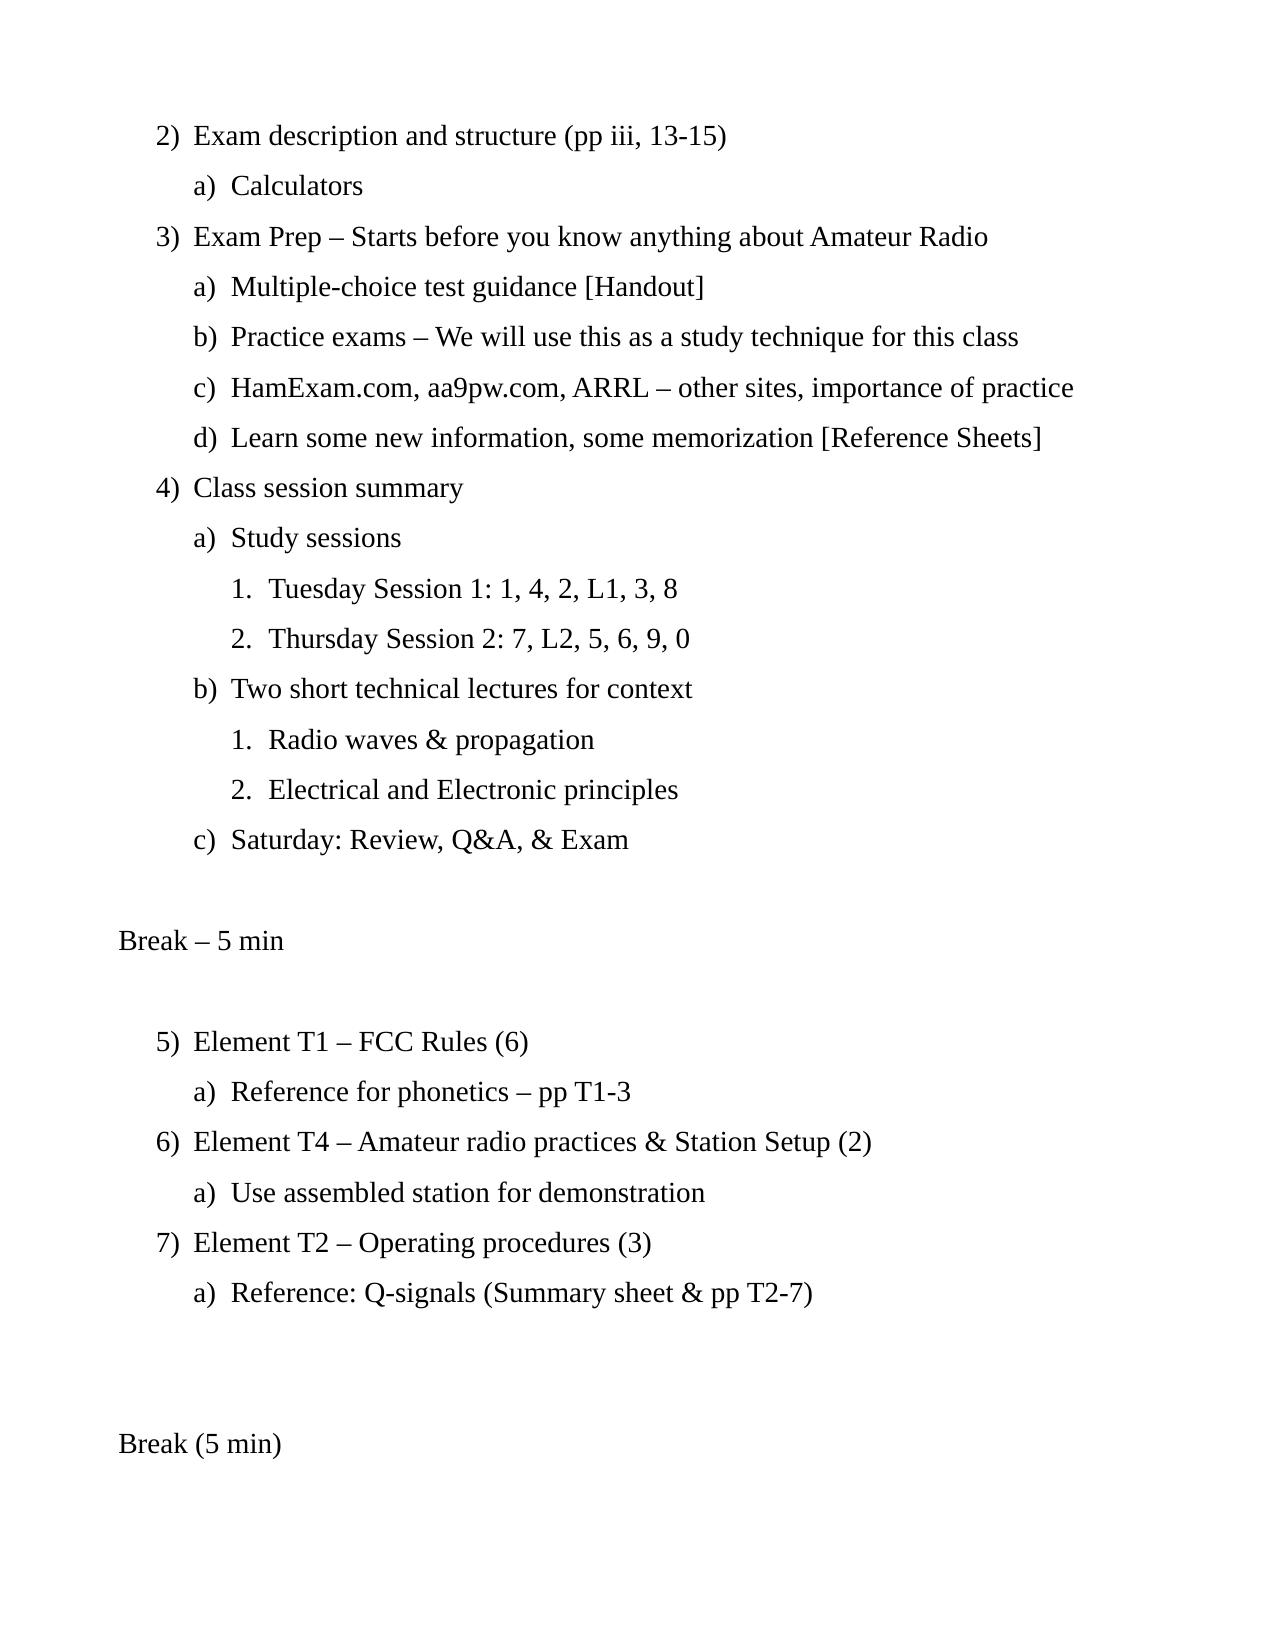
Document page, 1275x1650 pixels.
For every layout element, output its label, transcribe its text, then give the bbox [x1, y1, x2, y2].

list Learn some new information, some memorization [Reference Sheets] [193, 420, 1157, 453]
text Break – 5 min [118, 923, 1157, 1007]
list Multiple-choice test guidance [Handout] [193, 269, 1157, 303]
list Saturday: Review, Q&A, & Exam [193, 822, 1157, 906]
list Study sessions [193, 521, 1157, 554]
list HamExam.com, aa9pw.com, ARRL – other sites, importance of practice [193, 370, 1157, 403]
list Electrical and Electronic principles [231, 772, 1157, 806]
list Thursday Session 2: 7, L2, 5, 6, 9, 0 [231, 621, 1157, 655]
list Radio waves & propagation [231, 722, 1157, 755]
list Practice exams – We will use this as a study technique for this class [193, 319, 1157, 353]
list Element T4 – Amateur radio practices & Station Setup (2) [156, 1124, 1157, 1158]
list Reference: Q-signals (Summary sheet & pp T2-7) [193, 1275, 1157, 1409]
list Exam description and structure (pp iii, 13-15) [156, 118, 1157, 152]
list Use assembled station for demonstration [193, 1175, 1157, 1208]
list Class session summary [156, 470, 1157, 504]
list Calculators [193, 168, 1157, 202]
list Reference for phonetics – pp T1-3 [193, 1074, 1157, 1108]
list Element T1 – FCC Rules (6) [156, 1024, 1157, 1057]
list Tuesday Session 1: 1, 4, 2, L1, 3, 8 [231, 571, 1157, 604]
list Element T2 – Operating procedures (3) [156, 1225, 1157, 1258]
list Exam Prep – Starts before you know anything about Amateur Radio [156, 219, 1157, 252]
list Two short technical lectures for context [193, 672, 1157, 705]
text Break (5 min) [118, 1426, 1157, 1510]
